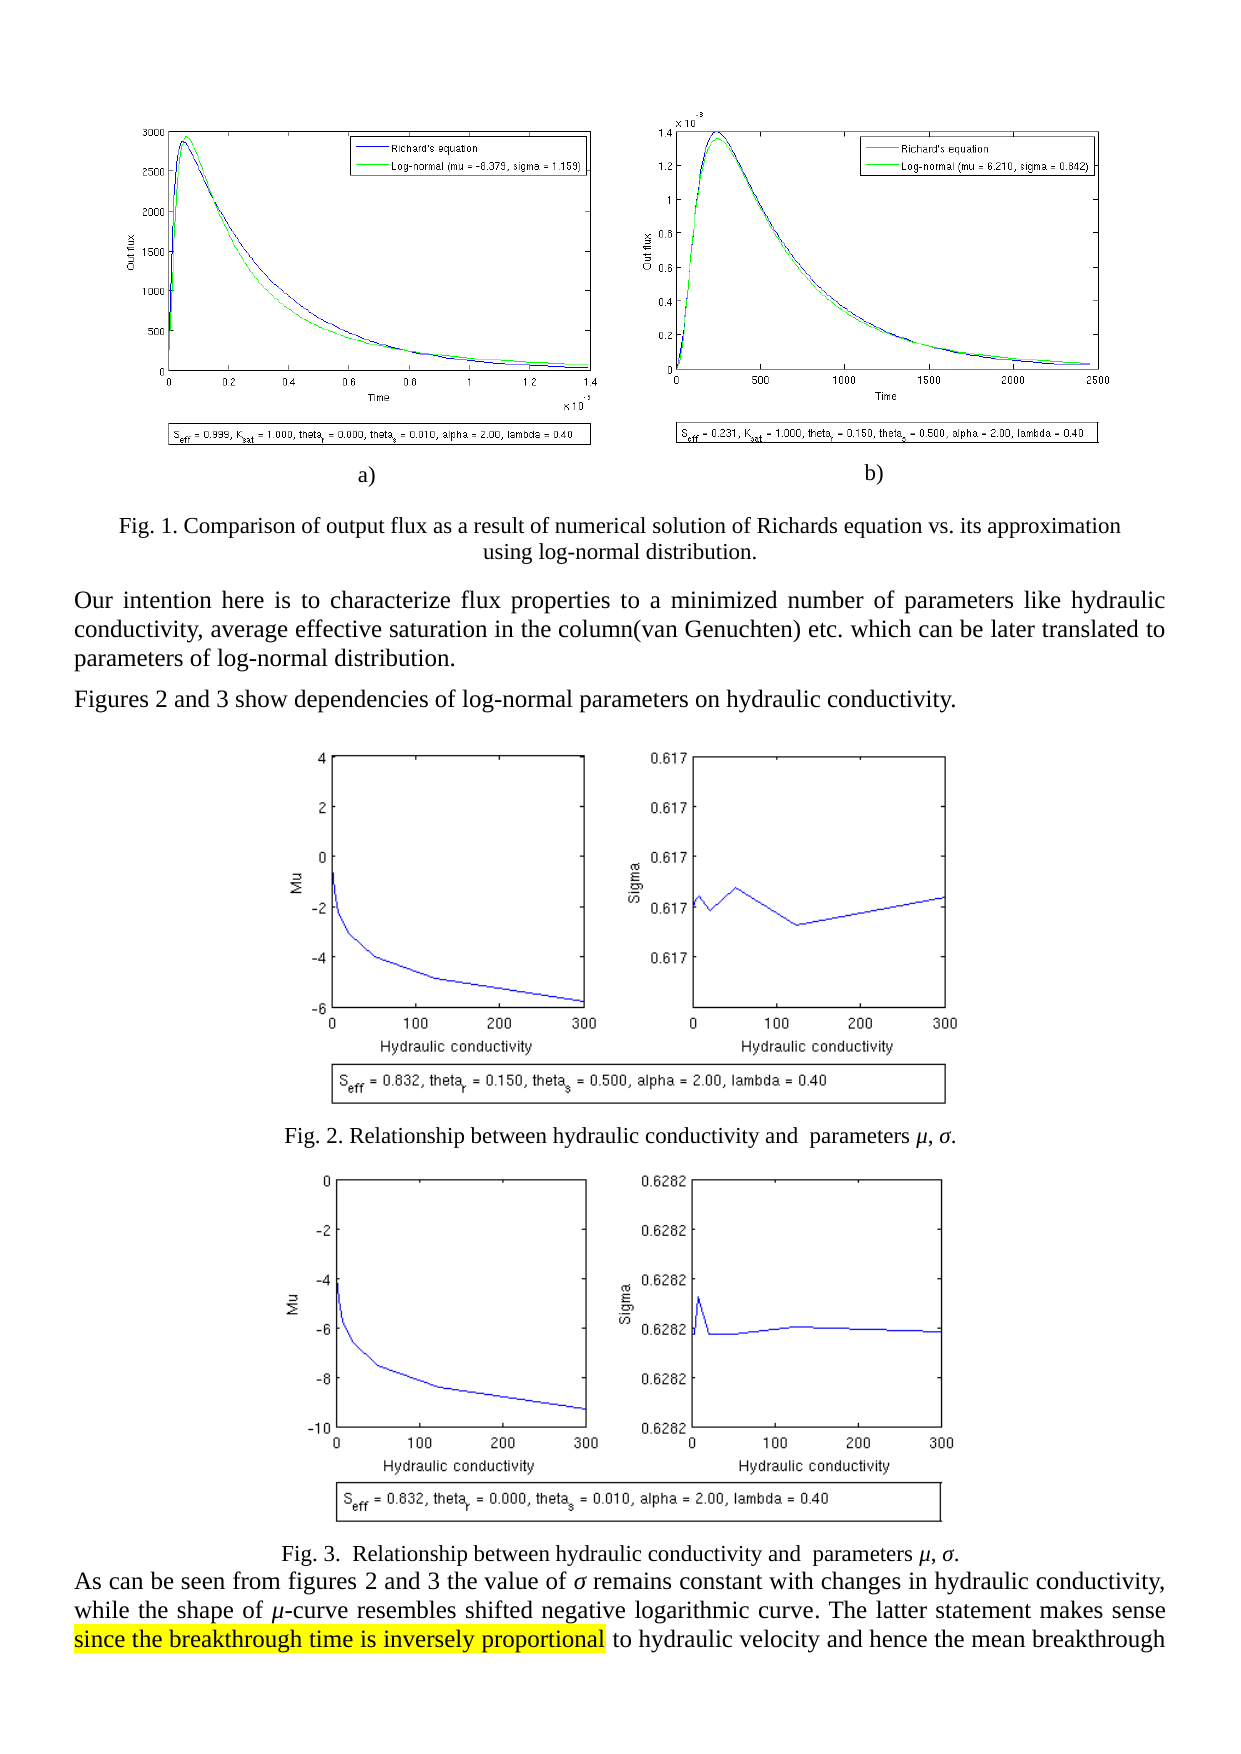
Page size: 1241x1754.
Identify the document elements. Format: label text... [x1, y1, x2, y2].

text Our intention here is to characterize flux properties to a minimized number of parameters like hydraulic conductivity, average effective saturation in the column(van Genuchten) etc. which can be later translated to parameters of log-normal distribution. [74, 585, 1166, 672]
text Fig. 3. Relationship between hydraulic conductivity and parameters μ, σ. [265, 1540, 975, 1566]
text a) [113, 461, 620, 488]
text As can be seen from figures 3 and 3 the value of σ remains constant with changes in hydraulic conductivity, while the shape of μ-curve resembles shifted negative logarithmic curve. The latter statement makes sense since the breakthrough time is inversely proportional to hydraulic velocity and hence the mean breakthrough time will be also inversely proportional to conductivity: [74, 1566, 1166, 1653]
picture [259, 738, 981, 1122]
picture [118, 94, 615, 462]
picture [265, 1160, 976, 1540]
text Fig. 2. Relationship between hydraulic conductivity and parameters μ, σ. [259, 1122, 981, 1148]
text Fig. 1. Comparison of output flux as a result of numerical solution of Richards equation vs. its approximation using log-normal distribution. [113, 512, 1127, 565]
text b) [620, 459, 1127, 486]
text Figures 3 and 3 show dependencies of log-normal parameters on hydraulic conductivity. [74, 684, 1166, 713]
picture [626, 94, 1122, 460]
